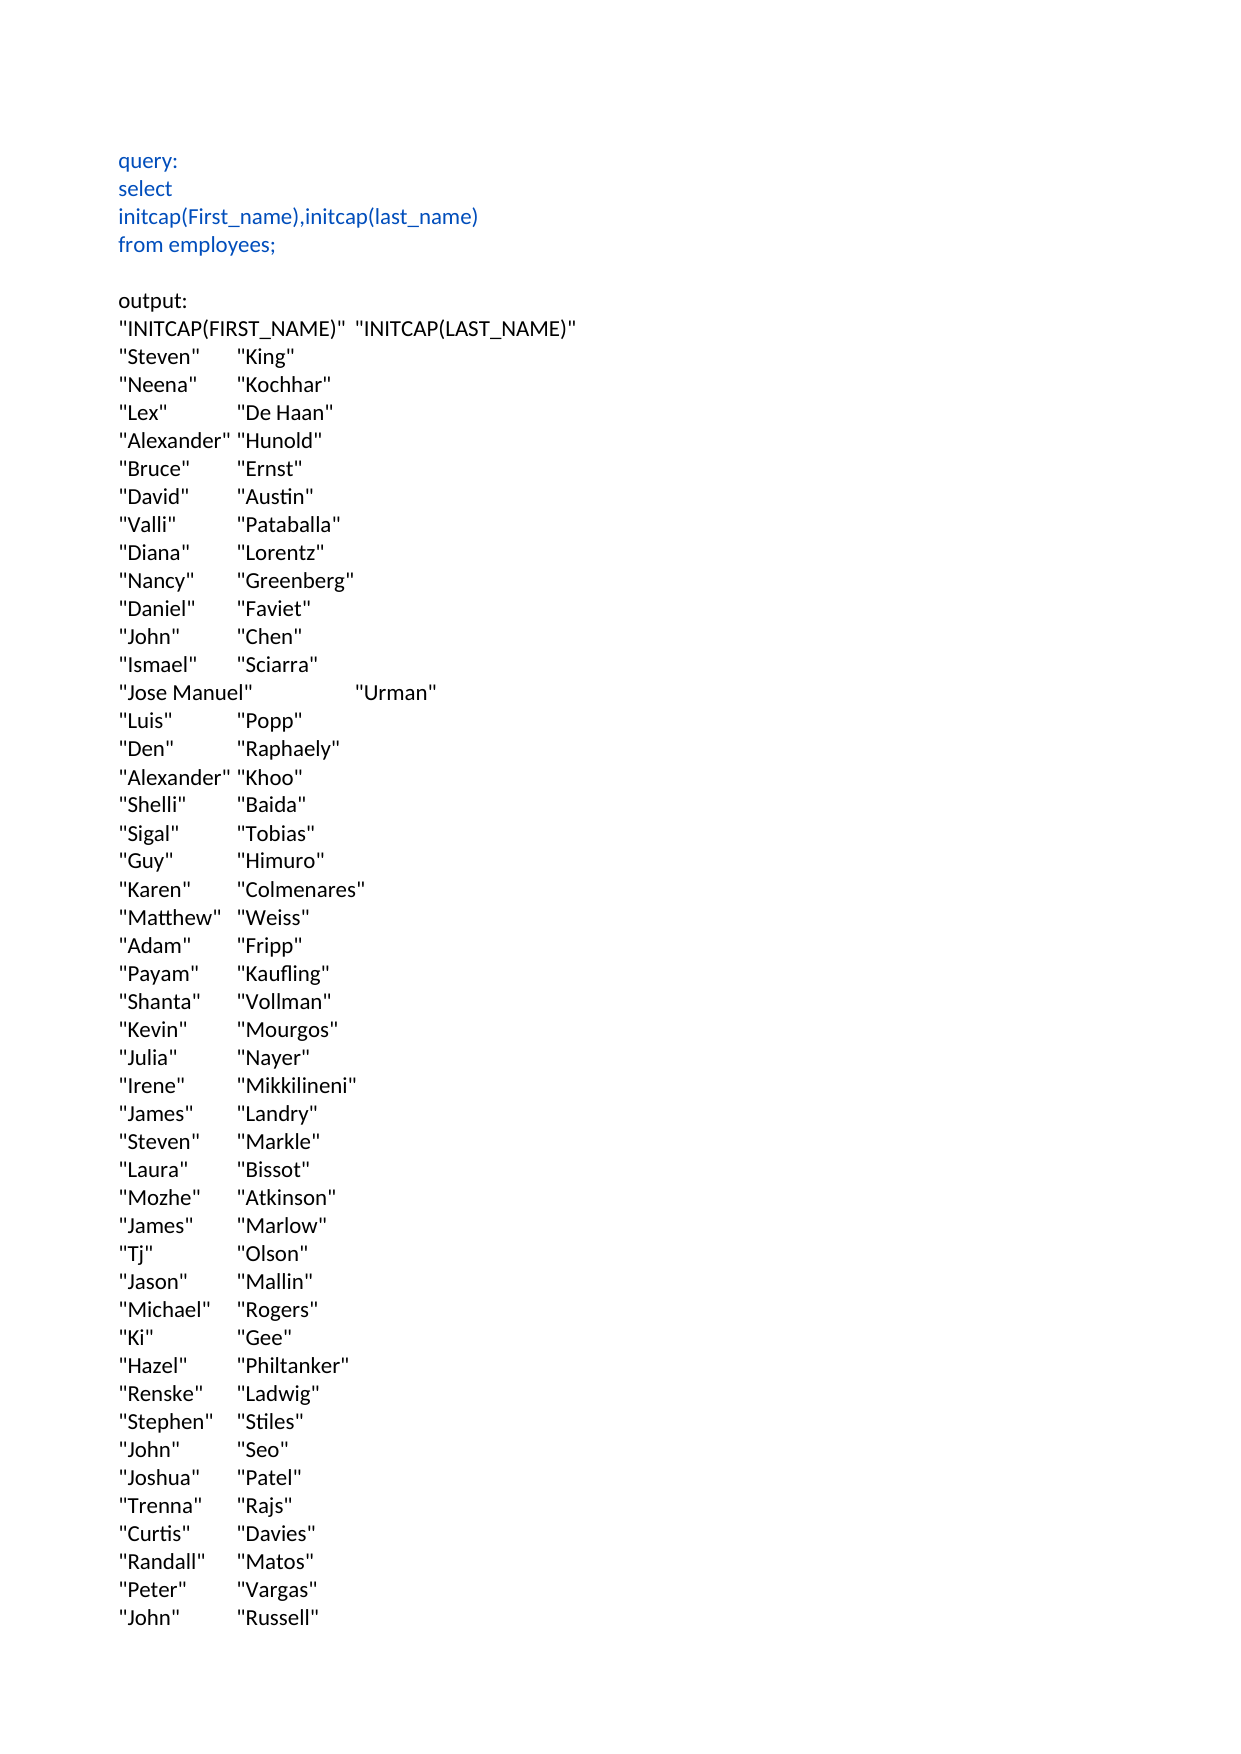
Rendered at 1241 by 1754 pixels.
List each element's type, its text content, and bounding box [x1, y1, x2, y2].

text "Steven" "Markle" [118, 1127, 1122, 1155]
text "Renske" "Ladwig" [118, 1379, 1122, 1407]
text "Tj" "Olson" [118, 1239, 1122, 1267]
text "Laura" "Bissot" [118, 1155, 1122, 1183]
text "James" "Landry" [118, 1099, 1122, 1127]
text output: [118, 286, 1122, 314]
text "Shelli" "Baida" [118, 791, 1122, 819]
text "Alexander" "Khoo" [118, 763, 1122, 791]
text "Mozhe" "Atkinson" [118, 1183, 1122, 1211]
text query: [118, 146, 1122, 174]
text "David" "Austin" [118, 482, 1122, 510]
text "Neena" "Kochhar" [118, 370, 1122, 398]
text "Jason" "Mallin" [118, 1267, 1122, 1295]
text select [118, 174, 1122, 202]
text "Trenna" "Rajs" [118, 1491, 1122, 1519]
text "Diana" "Lorentz" [118, 538, 1122, 566]
text "Karen" "Colmenares" [118, 875, 1122, 903]
text from employees; [118, 230, 1122, 258]
text "Julia" "Nayer" [118, 1043, 1122, 1071]
text "Valli" "Pataballa" [118, 510, 1122, 538]
text "Adam" "Fripp" [118, 931, 1122, 959]
text "Hazel" "Philtanker" [118, 1351, 1122, 1379]
text "Ismael" "Sciarra" [118, 651, 1122, 678]
text "Nancy" "Greenberg" [118, 566, 1122, 594]
text "Michael" "Rogers" [118, 1295, 1122, 1323]
text "Matthew" "Weiss" [118, 903, 1122, 931]
text "Peter" "Vargas" [118, 1575, 1122, 1603]
text "Kevin" "Mourgos" [118, 1015, 1122, 1043]
text "Luis" "Popp" [118, 707, 1122, 734]
text initcap(First_name),initcap(last_name) [118, 202, 1122, 230]
text "Daniel" "Faviet" [118, 594, 1122, 622]
text "Shanta" "Vollman" [118, 987, 1122, 1015]
text "Lex" "De Haan" [118, 398, 1122, 426]
text "John" "Seo" [118, 1435, 1122, 1463]
text "Ki" "Gee" [118, 1323, 1122, 1351]
text "Randall" "Matos" [118, 1547, 1122, 1575]
text "Stephen" "Stiles" [118, 1407, 1122, 1435]
text "Curtis" "Davies" [118, 1519, 1122, 1547]
text "Alexander" "Hunold" [118, 426, 1122, 454]
text "Joshua" "Patel" [118, 1463, 1122, 1491]
text "John" "Russell" [118, 1603, 1122, 1631]
text "Bruce" "Ernst" [118, 454, 1122, 482]
text "Jose Manuel" "Urman" [118, 678, 1122, 707]
text "James" "Marlow" [118, 1211, 1122, 1239]
text "INITCAP(FIRST_NAME)" "INITCAP(LAST_NAME)" [118, 314, 1122, 342]
text "Sigal" "Tobias" [118, 819, 1122, 847]
text "John" "Chen" [118, 622, 1122, 651]
text "Den" "Raphaely" [118, 734, 1122, 763]
text "Steven" "King" [118, 342, 1122, 370]
text "Irene" "Mikkilineni" [118, 1071, 1122, 1099]
text "Guy" "Himuro" [118, 847, 1122, 875]
text "Payam" "Kaufling" [118, 959, 1122, 987]
